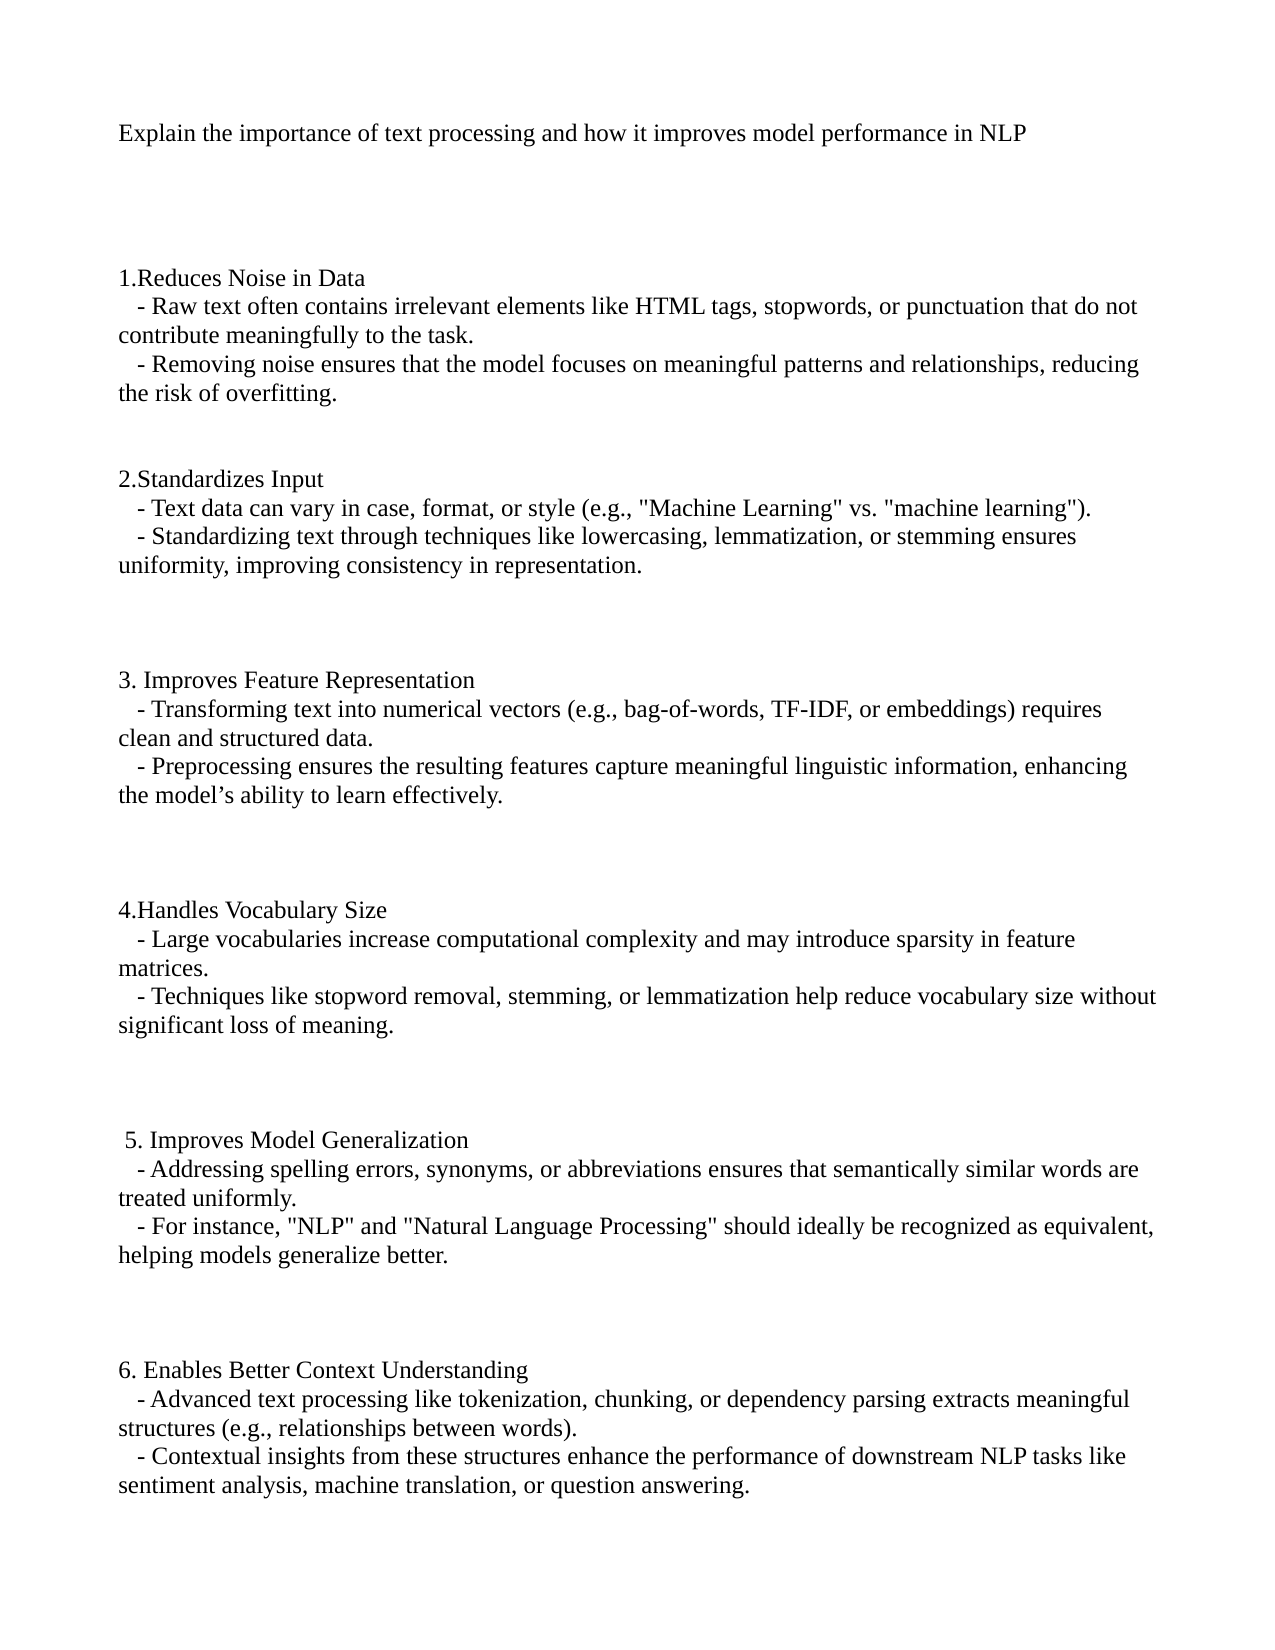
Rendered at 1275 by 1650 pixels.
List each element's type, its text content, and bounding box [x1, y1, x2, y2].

text - Techniques like stopword removal, stemming, or lemmatization help reduce vocabulary size without significant loss of meaning. [118, 981, 1157, 1039]
text 1.Reduces Noise in Data [118, 263, 1157, 291]
text - Text data can vary in case, format, or style (e.g., "Machine Learning" vs. "machine learning"). [118, 493, 1157, 521]
text 4.Handles Vocabulary Size [118, 895, 1157, 924]
text - Advanced text processing like tokenization, chunking, or dependency parsing extracts meaningful structures (e.g., relationships between words). [118, 1384, 1157, 1441]
text Explain the importance of text processing and how it improves model performance in NLP [118, 118, 1157, 147]
text - Removing noise ensures that the model focuses on meaningful patterns and relationships, reducing the risk of overfitting. [118, 349, 1157, 406]
text 5. Improves Model Generalization [118, 1125, 1157, 1154]
text - Addressing spelling errors, synonyms, or abbreviations ensures that semantically similar words are treated uniformly. [118, 1154, 1157, 1211]
text - Contextual insights from these structures enhance the performance of downstream NLP tasks like sentiment analysis, machine translation, or question answering. [118, 1441, 1157, 1499]
text - Standardizing text through techniques like lowercasing, lemmatization, or stemming ensures uniformity, improving consistency in representation. [118, 521, 1157, 579]
text 2.Standardizes Input [118, 464, 1157, 493]
text 3. Improves Feature Representation [118, 665, 1157, 694]
text - Large vocabularies increase computational complexity and may introduce sparsity in feature matrices. [118, 924, 1157, 981]
text - Transforming text into numerical vectors (e.g., bag-of-words, TF-IDF, or embeddings) requires clean and structured data. [118, 694, 1157, 751]
text - For instance, "NLP" and "Natural Language Processing" should ideally be recognized as equivalent, helping models generalize better. [118, 1211, 1157, 1269]
text - Raw text often contains irrelevant elements like HTML tags, stopwords, or punctuation that do not contribute meaningfully to the task. [118, 291, 1157, 349]
text 6. Enables Better Context Understanding [118, 1355, 1157, 1384]
text - Preprocessing ensures the resulting features capture meaningful linguistic information, enhancing the model’s ability to learn effectively. [118, 751, 1157, 809]
